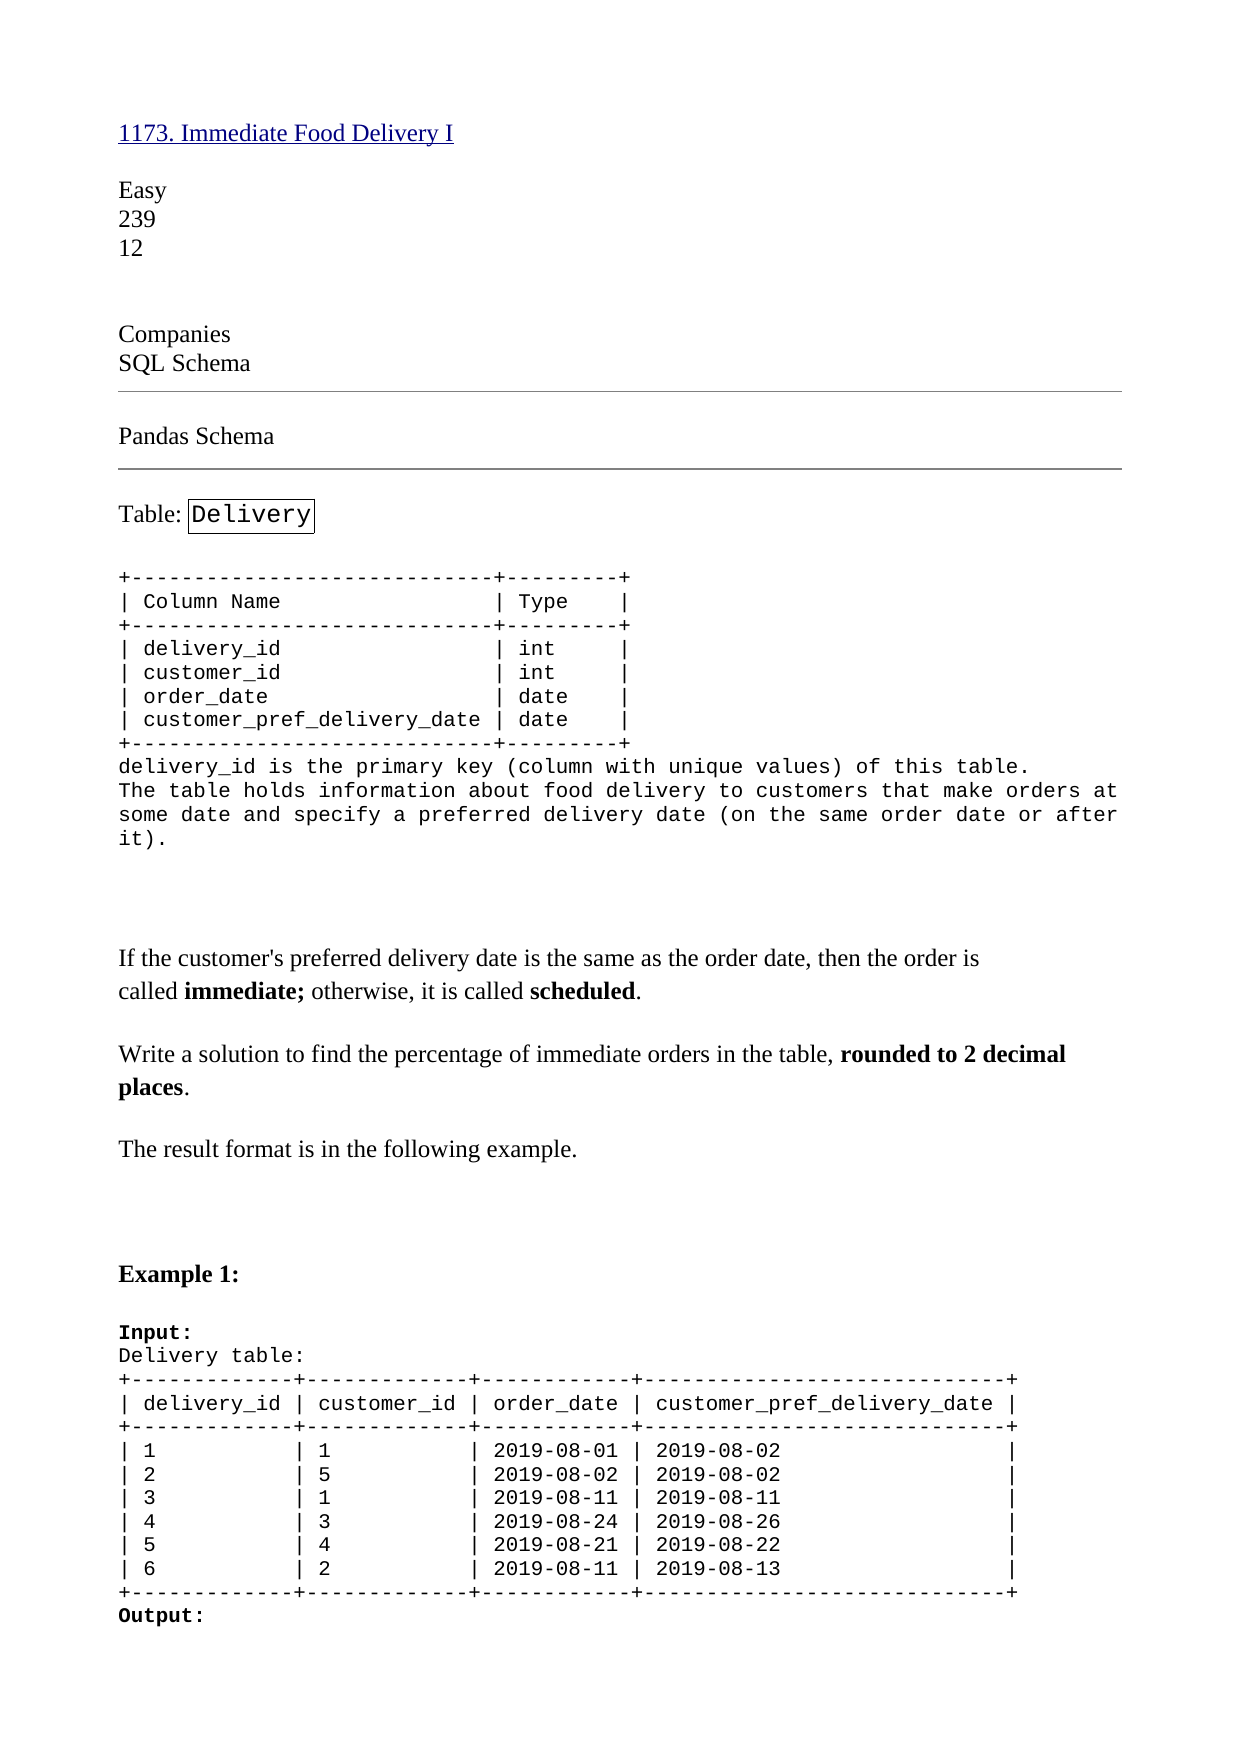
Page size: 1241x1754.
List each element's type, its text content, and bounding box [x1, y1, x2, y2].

text 1173. Immediate Food Delivery I [118, 118, 1122, 147]
text | customer_pref_delivery_date | date | [118, 709, 1122, 733]
text +-----------------------------+---------+ [118, 567, 1122, 591]
text | 4 | 3 | 2019-08-24 | 2019-08-26 | [118, 1511, 1122, 1534]
text Input: [118, 1322, 1122, 1345]
text Companies [118, 319, 1122, 348]
text | order_date | date | [118, 686, 1122, 709]
text [315, 498, 1122, 533]
text | 3 | 1 | 2019-08-11 | 2019-08-11 | [118, 1487, 1122, 1511]
text | 6 | 2 | 2019-08-11 | 2019-08-13 | [118, 1558, 1122, 1582]
text SQL Schema [118, 348, 1122, 377]
text Easy [118, 176, 1122, 204]
text delivery_id is the primary key (column with unique values) of this table. [118, 757, 1122, 780]
text Delivery table: [118, 1345, 1122, 1369]
text | delivery_id | customer_id | order_date | customer_pref_delivery_date | [118, 1393, 1122, 1416]
text | 5 | 4 | 2019-08-21 | 2019-08-22 | [118, 1534, 1122, 1558]
text Output: [118, 1605, 1122, 1629]
text 239 [118, 204, 1122, 233]
text | delivery_id | int | [118, 638, 1122, 662]
text Table: Delivery [118, 498, 314, 533]
text 12 [118, 233, 1122, 262]
text | customer_id | int | [118, 662, 1122, 686]
text Write a solution to find the percentage of immediate orders in the table, rounded to 2 decimal places. [118, 1039, 1122, 1100]
text If the customer's preferred delivery date is the same as the order date, then the order is called immediate; otherwise, it is called scheduled. [118, 943, 1122, 1005]
text The result format is in the following example. [118, 1134, 1122, 1163]
text Example 1: [118, 1259, 1122, 1288]
text +-----------------------------+---------+ [118, 615, 1122, 638]
text | 2 | 5 | 2019-08-02 | 2019-08-02 | [118, 1463, 1122, 1487]
text | Column Name | Type | [118, 591, 1122, 615]
text +-------------+-------------+------------+-----------------------------+ [118, 1582, 1122, 1605]
text +-----------------------------+---------+ [118, 733, 1122, 757]
text +-------------+-------------+------------+-----------------------------+ [118, 1369, 1122, 1393]
text Pandas Schema [118, 421, 1122, 450]
text | 1 | 1 | 2019-08-01 | 2019-08-02 | [118, 1440, 1122, 1463]
text The table holds information about food delivery to customers that make orders at some date and specify a preferred delivery date (on the same order date or after it). [118, 780, 1122, 851]
text +-------------+-------------+------------+-----------------------------+ [118, 1416, 1122, 1440]
